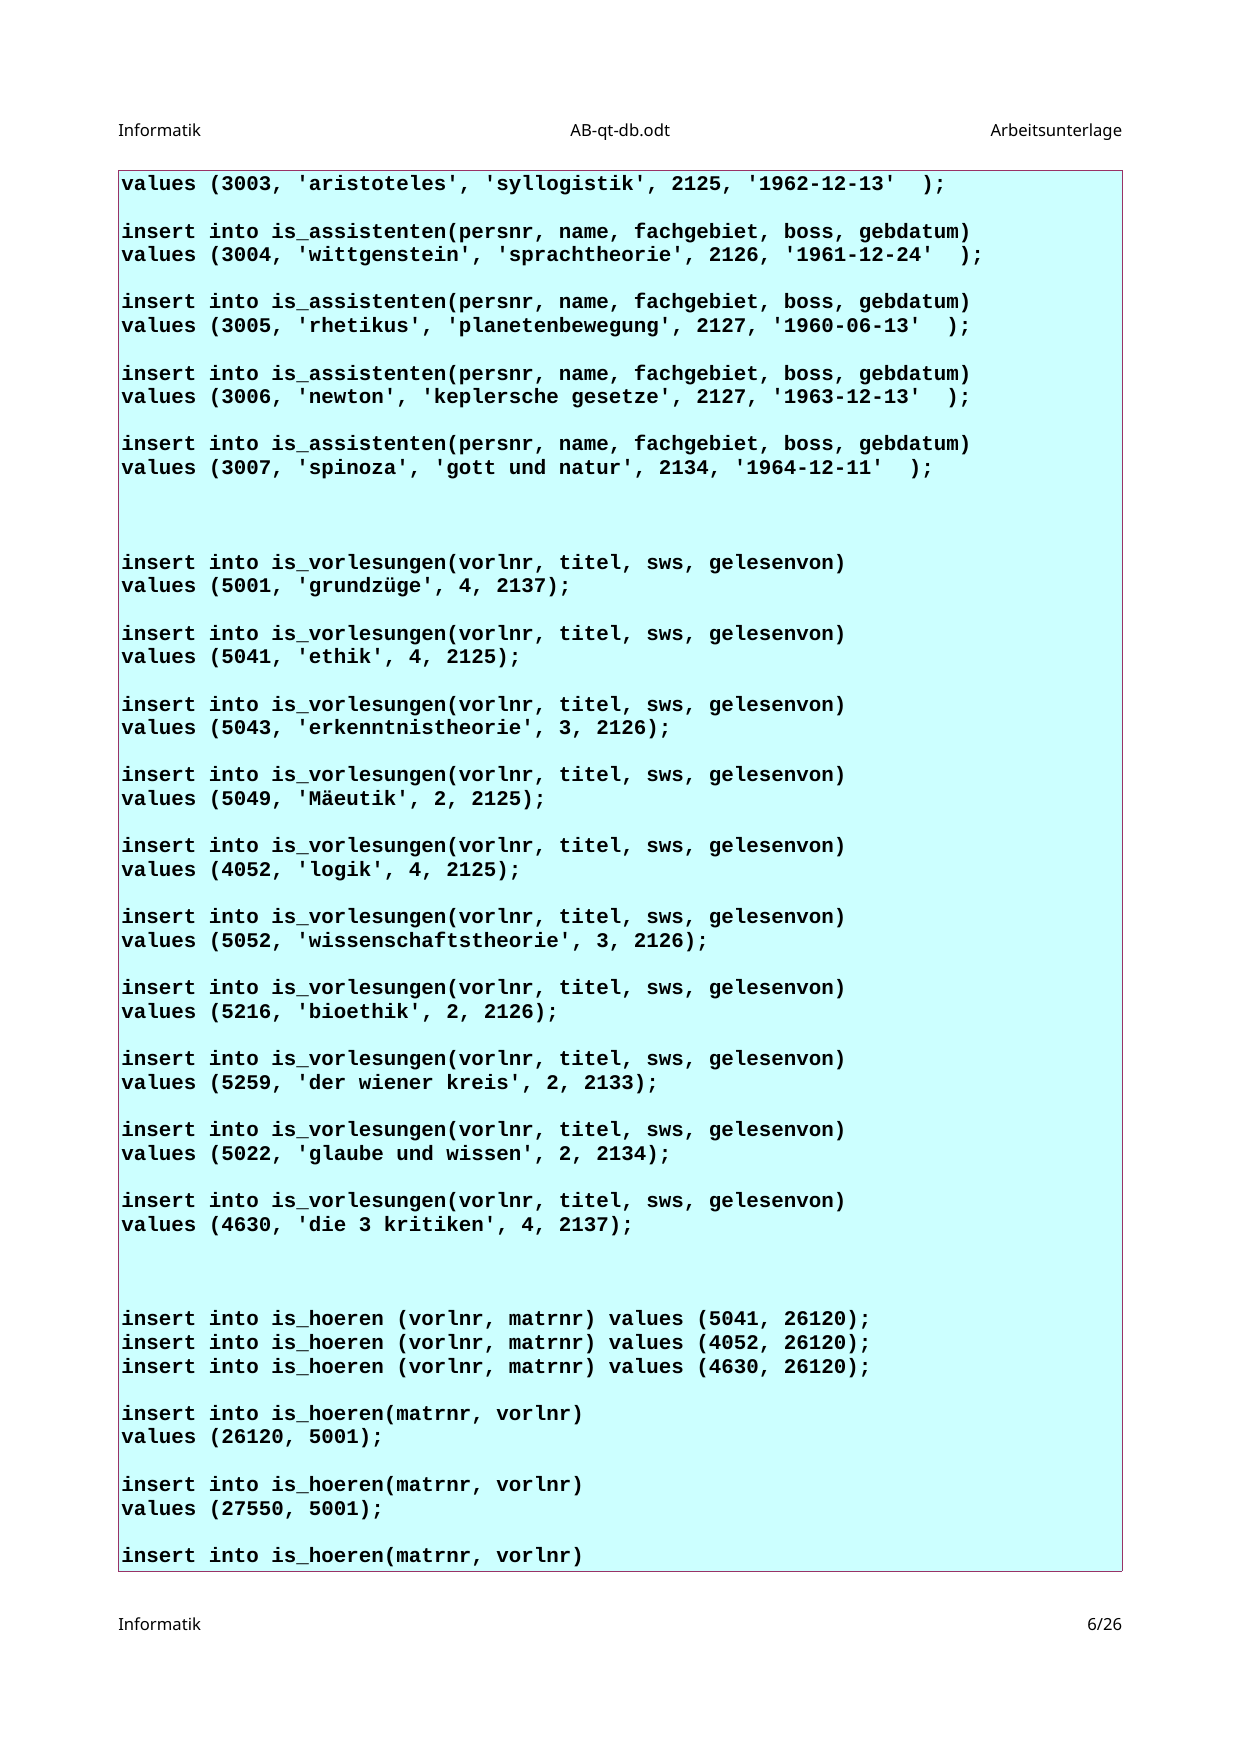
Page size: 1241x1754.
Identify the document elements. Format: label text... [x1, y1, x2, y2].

text insert into is_assistenten(persnr, name, fachgebiet, boss, gebdatum) [119, 359, 1122, 383]
text insert into is_hoeren (vorlnr, matrnr) values (4052, 26120); [119, 1329, 1122, 1353]
text values (4630, 'die 3 kritiken', 4, 2137); [119, 1211, 1122, 1234]
text insert into is_vorlesungen(vorlnr, titel, sws, gelesenvon) [119, 761, 1122, 785]
text insert into is_hoeren(matrnr, vorlnr) [119, 1400, 1122, 1423]
text insert into is_vorlesungen(vorlnr, titel, sws, gelesenvon) [119, 903, 1122, 927]
text values (5001, 'grundzüge', 4, 2137); [119, 572, 1122, 596]
text insert into is_assistenten(persnr, name, fachgebiet, boss, gebdatum) [119, 288, 1122, 312]
text values (5216, 'bioethik', 2, 2126); [119, 998, 1122, 1022]
text values (3005, 'rhetikus', 'planetenbewegung', 2127, '1960-06-13' ); [119, 312, 1122, 336]
text values (5259, 'der wiener kreis', 2, 2133); [119, 1069, 1122, 1092]
text insert into is_hoeren (vorlnr, matrnr) values (5041, 26120); [119, 1305, 1122, 1329]
text insert into is_vorlesungen(vorlnr, titel, sws, gelesenvon) [119, 549, 1122, 572]
text values (5043, 'erkenntnistheorie', 3, 2126); [119, 714, 1122, 738]
text insert into is_vorlesungen(vorlnr, titel, sws, gelesenvon) [119, 1187, 1122, 1211]
text values (3004, 'wittgenstein', 'sprachtheorie', 2126, '1961-12-24' ); [119, 241, 1122, 265]
text insert into is_vorlesungen(vorlnr, titel, sws, gelesenvon) [119, 1116, 1122, 1140]
text values (5049, 'Mäeutik', 2, 2125); [119, 785, 1122, 809]
text values (5022, 'glaube und wissen', 2, 2134); [119, 1140, 1122, 1163]
text values (3003, 'aristoteles', 'syllogistik', 2125, '1962-12-13' ); [119, 171, 1122, 194]
text values (27550, 5001); [119, 1494, 1122, 1518]
text insert into is_vorlesungen(vorlnr, titel, sws, gelesenvon) [119, 691, 1122, 714]
text insert into is_vorlesungen(vorlnr, titel, sws, gelesenvon) [119, 832, 1122, 856]
text insert into is_vorlesungen(vorlnr, titel, sws, gelesenvon) [119, 619, 1122, 643]
text insert into is_hoeren (vorlnr, matrnr) values (4630, 26120); [119, 1353, 1122, 1376]
text values (3007, 'spinoza', 'gott und natur', 2134, '1964-12-11' ); [119, 454, 1122, 478]
text values (5052, 'wissenschaftstheorie', 3, 2126); [119, 927, 1122, 951]
text insert into is_hoeren(matrnr, vorlnr) [119, 1471, 1122, 1494]
text insert into is_hoeren(matrnr, vorlnr) [119, 1542, 1122, 1571]
text insert into is_assistenten(persnr, name, fachgebiet, boss, gebdatum) [119, 218, 1122, 241]
text insert into is_vorlesungen(vorlnr, titel, sws, gelesenvon) [119, 974, 1122, 998]
text values (5041, 'ethik', 4, 2125); [119, 643, 1122, 667]
text values (4052, 'logik', 4, 2125); [119, 856, 1122, 880]
text insert into is_vorlesungen(vorlnr, titel, sws, gelesenvon) [119, 1045, 1122, 1069]
text insert into is_assistenten(persnr, name, fachgebiet, boss, gebdatum) [119, 430, 1122, 454]
text values (26120, 5001); [119, 1423, 1122, 1447]
text values (3006, 'newton', 'keplersche gesetze', 2127, '1963-12-13' ); [119, 383, 1122, 407]
